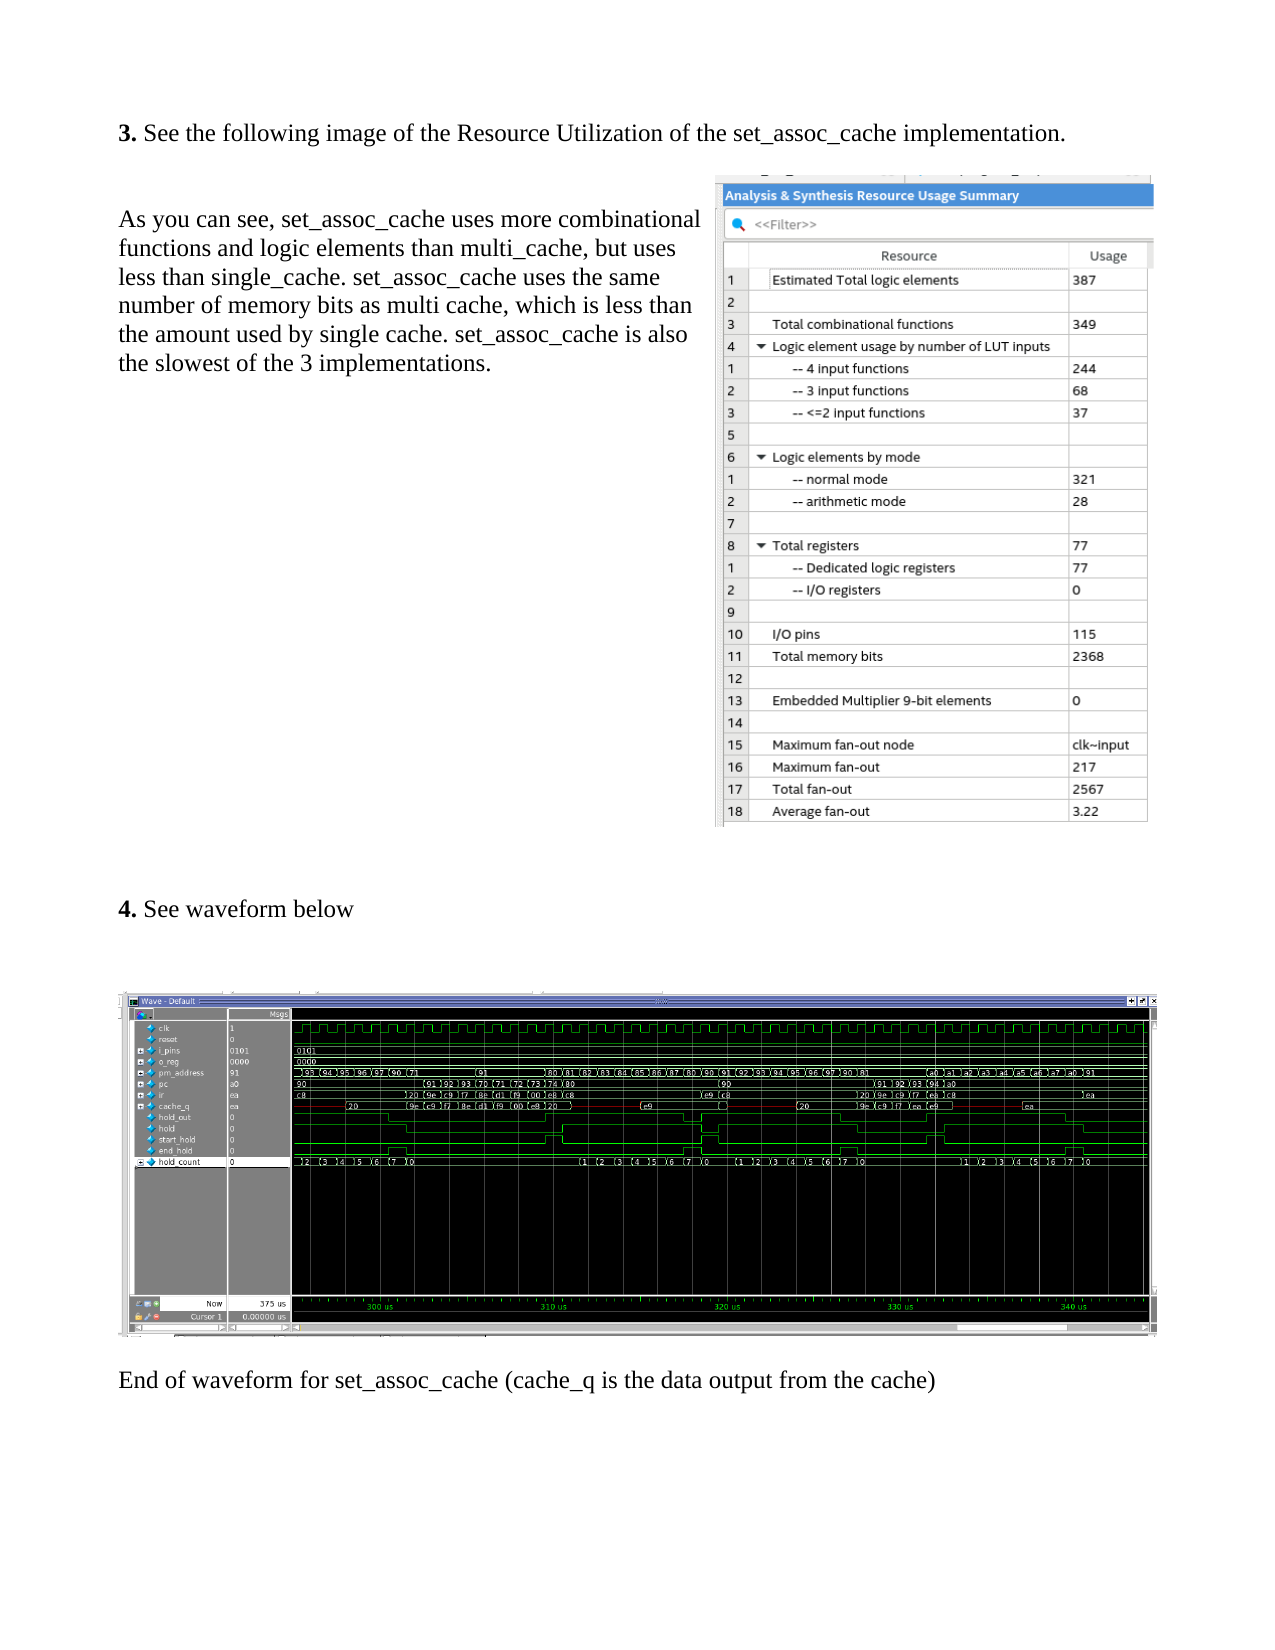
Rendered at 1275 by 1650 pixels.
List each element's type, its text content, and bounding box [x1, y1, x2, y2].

text 3. See the following image of the Resource Utilization of the set_assoc_cache implementation. [118, 118, 1157, 147]
picture [715, 175, 1154, 827]
text As you can see, set_assoc_cache uses more combinational functions and logic elements than multi_cache, but uses less than single_cache. set_assoc_cache uses the same number of memory bits as multi cache, which is less than the amount used by single cache. set_assoc_cache is also the slowest of the 3 implementations. [118, 204, 715, 377]
picture [118, 991, 1157, 1337]
text 4. See waveform below [118, 894, 1157, 923]
text End of waveform for set_assoc_cache (cache_q is the data output from the cache) [118, 1365, 1157, 1394]
